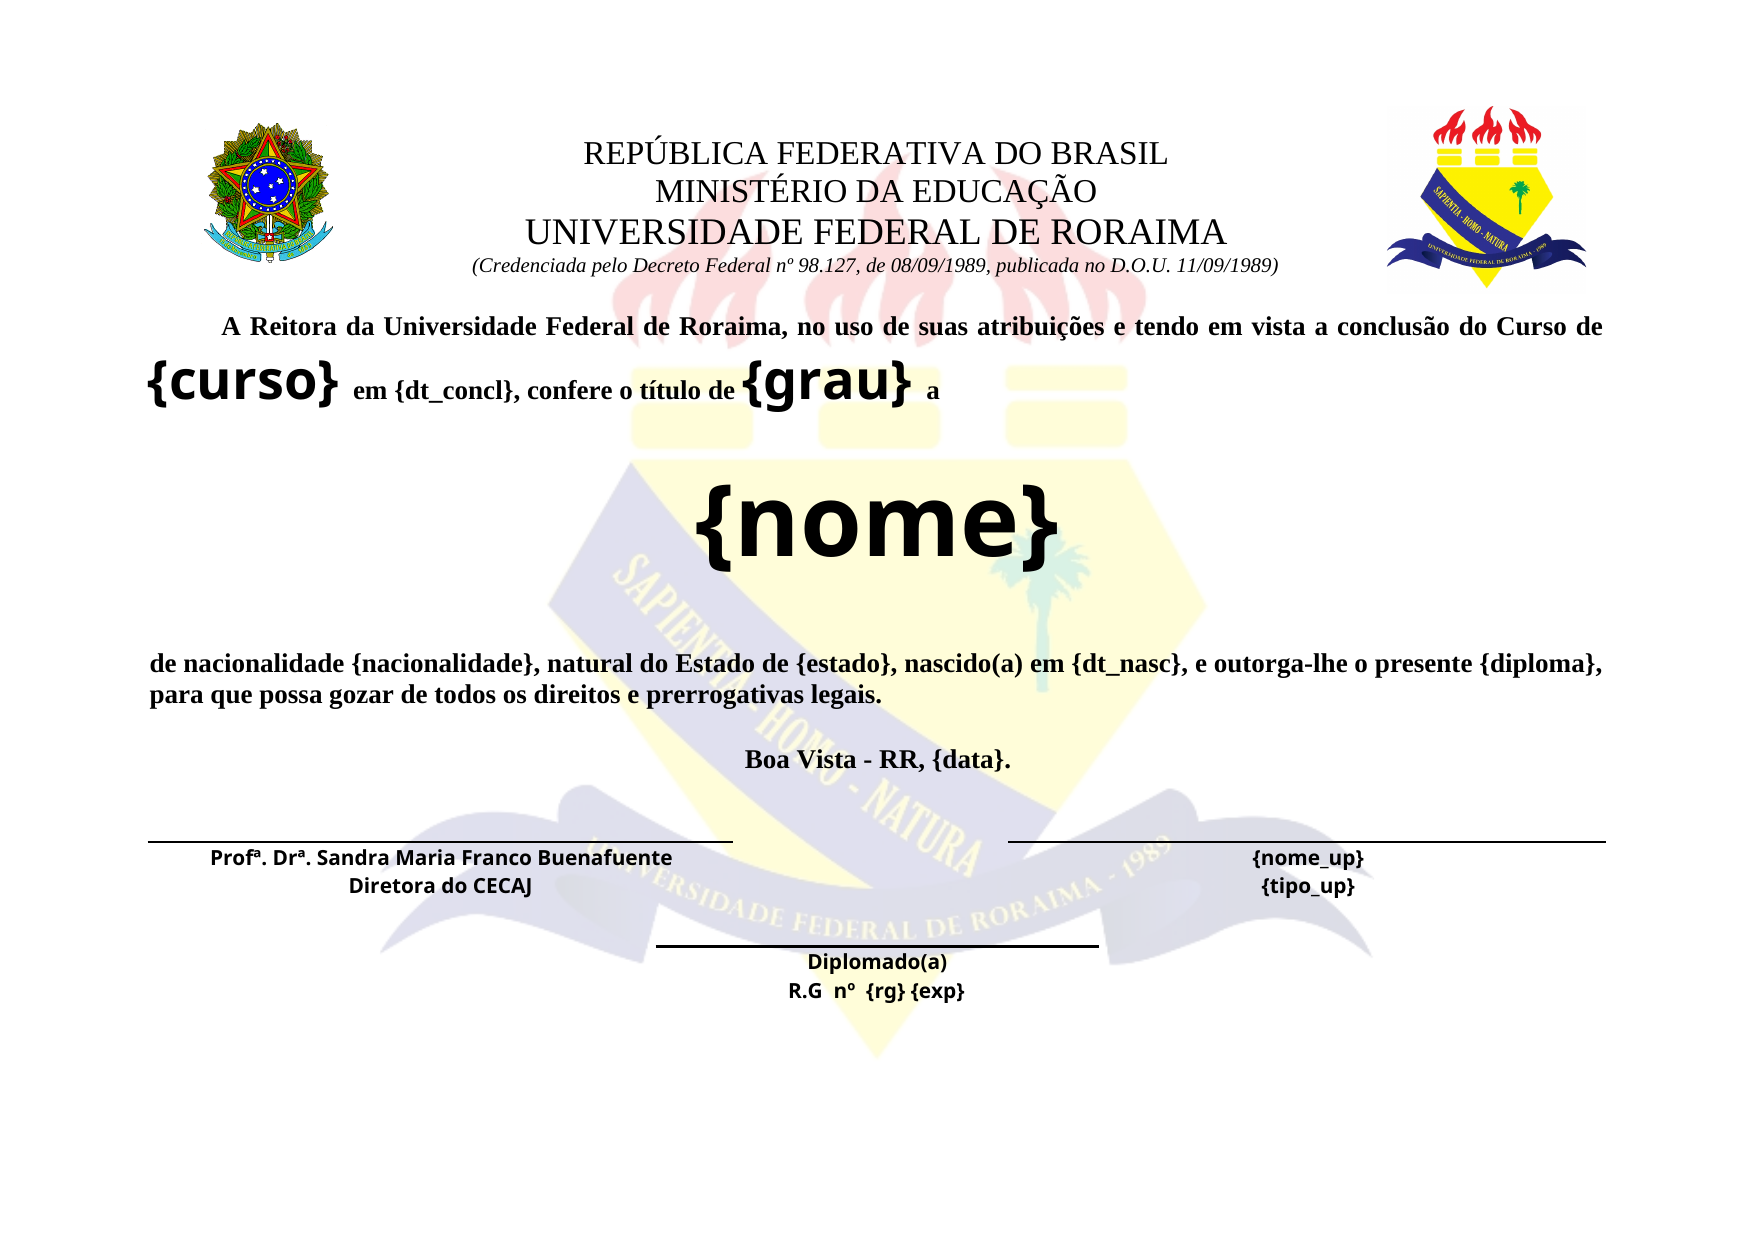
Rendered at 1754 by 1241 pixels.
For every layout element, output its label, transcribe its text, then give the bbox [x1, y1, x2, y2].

text MINISTÉRIO DA EDUCAÇÃO [353, 171, 379, 209]
text A Reitora da Universidade Federal de Roraima, no uso de suas atribuições e tendo em vista a conclusão do Curso de {curso} em {dt_concl}, confere o título de {grau} a [1375, 310, 1606, 415]
text de nacionalidade {nacionalidade}, natural do Estado de {estado}, nascido(a) em {dt_nasc}, e outorga-lhe o presente {diploma}, para que possa gozar de todos os direitos e prerrogativas legais. [149, 647, 379, 709]
picture [201, 123, 337, 268]
text de nacionalidade {nacionalidade}, natural do Estado de {estado}, nascido(a) em {dt_nasc}, e outorga-lhe o presente {diploma}, para que possa gozar de todos os direitos e prerrogativas legais. [1375, 647, 1604, 709]
picture [1386, 106, 1587, 294]
text UNIVERSIDADE FEDERAL DE RORAIMA [1587, 209, 1606, 253]
subtitle {nome} [148, 449, 379, 586]
text [1587, 133, 1606, 171]
text MINISTÉRIO DA EDUCAÇÃO [1587, 171, 1606, 209]
text Boa Vista - RR, {data}. [1375, 743, 1606, 774]
text [146, 133, 184, 171]
text REPÚBLICA FEDERATIVA DO BRASIL [353, 133, 1386, 171]
text UNIVERSIDADE FEDERAL DE RORAIMA [146, 209, 184, 253]
table_header Profª. Drª. Sandra Maria Franco Buenafuente Diretora do CECAJ [148, 843, 379, 900]
text UNIVERSIDADE FEDERAL DE RORAIMA [353, 209, 379, 253]
table_header {nome_up} {tipo_up} [1375, 843, 1606, 900]
text A Reitora da Universidade Federal de Roraima, no uso de suas atribuições e tendo em vista a conclusão do Curso de {curso} em {dt_concl}, confere o título de {grau} a [148, 310, 379, 415]
text Boa Vista - RR, {data}. [149, 743, 379, 774]
text MINISTÉRIO DA EDUCAÇÃO [146, 171, 184, 209]
subtitle {nome} [1375, 449, 1606, 586]
